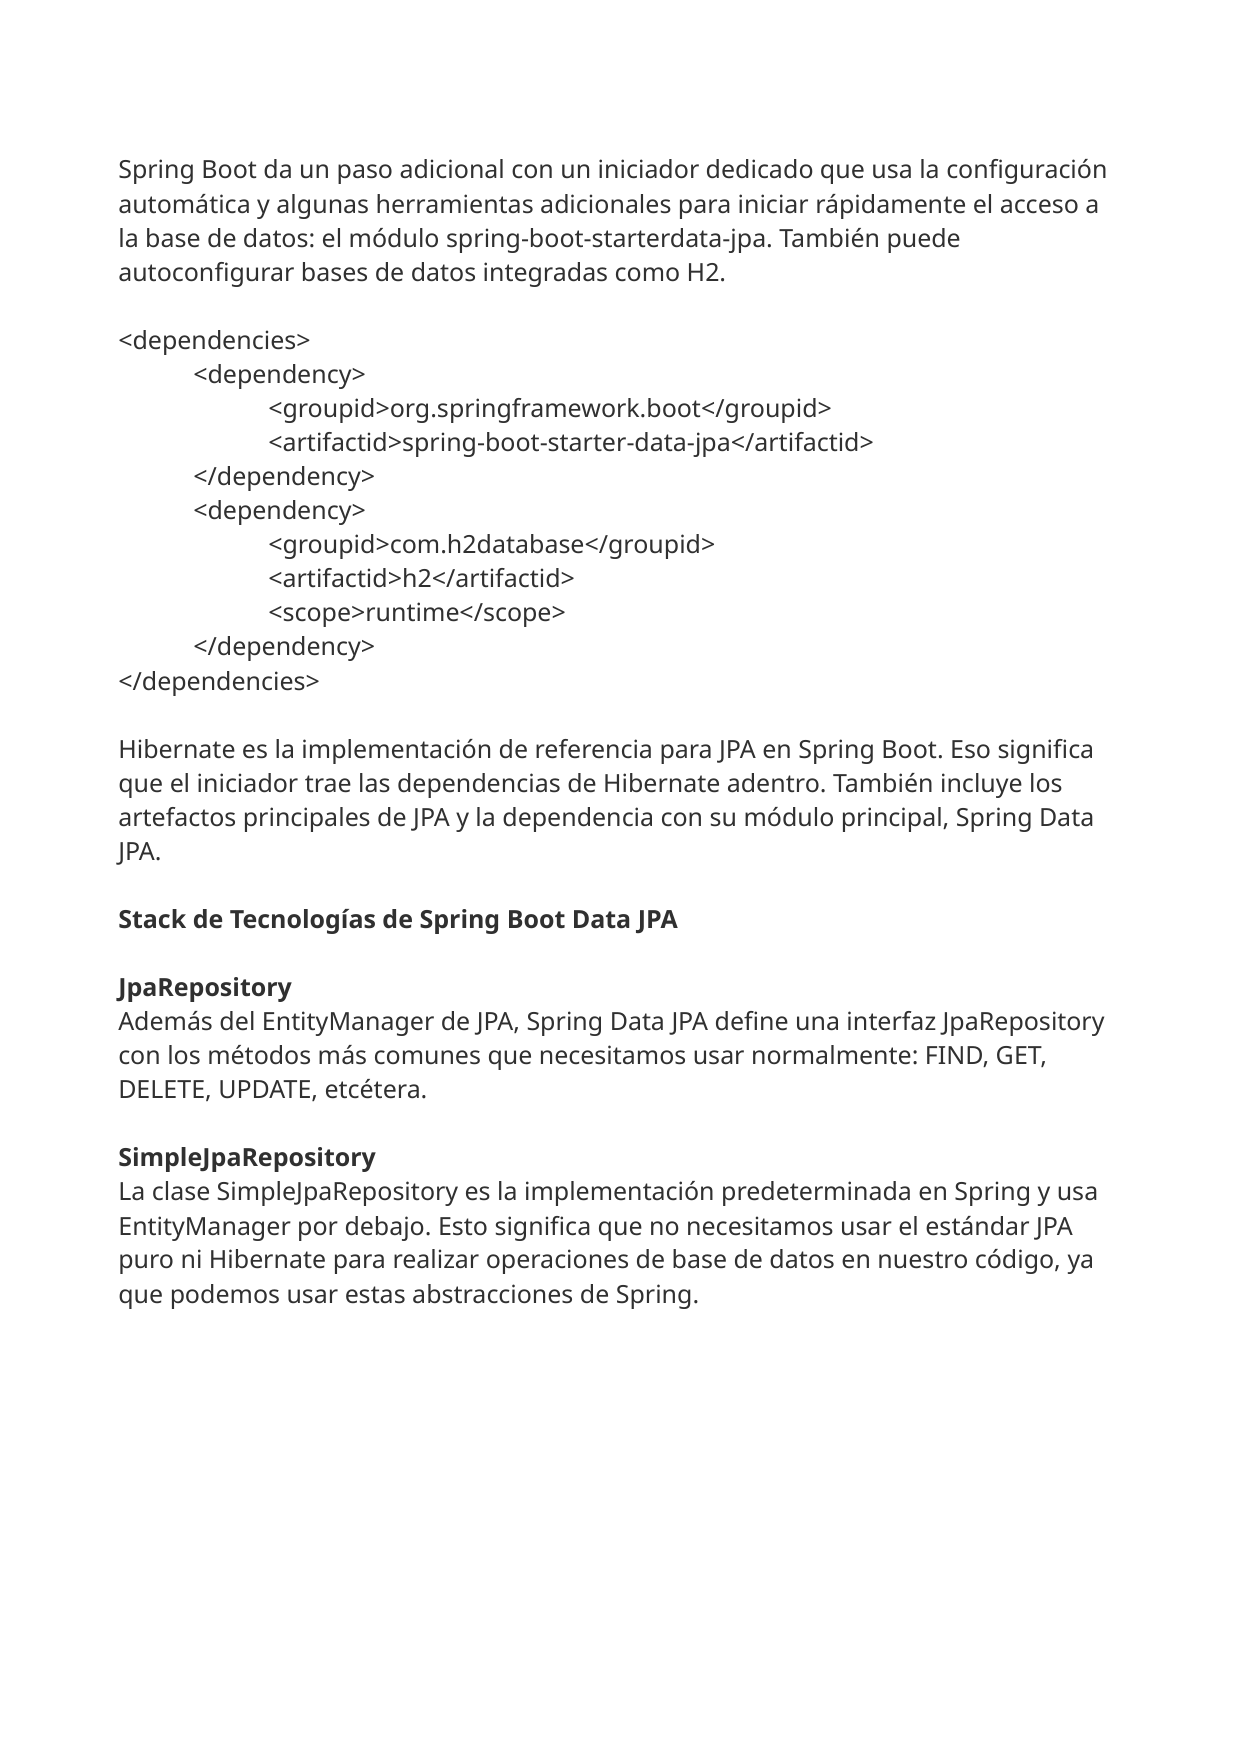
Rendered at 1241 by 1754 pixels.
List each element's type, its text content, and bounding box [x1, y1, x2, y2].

text La clase SimpleJpaRepository es la implementación predeterminada en Spring y usa EntityManager por debajo. Esto significa que no necesitamos usar el estándar JPA puro ni Hibernate para realizar operaciones de base de datos en nuestro código, ya que podemos usar estas abstracciones de Spring. [118, 1174, 1122, 1310]
text Hibernate es la implementación de referencia para JPA en Spring Boot. Eso significa que el iniciador trae las dependencias de Hibernate adentro. También incluye los artefactos principales de JPA y la dependencia con su módulo principal, Spring Data JPA. [118, 731, 1122, 867]
text </dependencies> [118, 663, 1122, 697]
text <dependencies> [118, 322, 1122, 357]
text Stack de Tecnologías de Spring Boot Data JPA [118, 902, 1122, 936]
text <artifactid>h2</artifactid> [118, 561, 1122, 595]
text SimpleJpaRepository [118, 1140, 1122, 1174]
text <groupid>com.h2database</groupid> [118, 527, 1122, 561]
text Además del EntityManager de JPA, Spring Data JPA define una interfaz JpaRepository con los métodos más comunes que necesitamos usar normalmente: FIND, GET, DELETE, UPDATE, etcétera. [118, 1004, 1122, 1106]
text JpaRepository [118, 970, 1122, 1004]
text <scope>runtime</scope> [118, 595, 1122, 629]
text <dependency> [118, 493, 1122, 527]
text <artifactid>spring-boot-starter-data-jpa</artifactid> [118, 425, 1122, 459]
text <dependency> [118, 357, 1122, 391]
text </dependency> [118, 459, 1122, 493]
text </dependency> [118, 629, 1122, 663]
text <groupid>org.springframework.boot</groupid> [118, 391, 1122, 425]
text Spring Boot da un paso adicional con un iniciador dedicado que usa la configuración automática y algunas herramientas adicionales para iniciar rápidamente el acceso a la base de datos: el módulo spring-boot-starterdata-jpa. También puede autoconfigurar bases de datos integradas como H2. [118, 152, 1122, 288]
